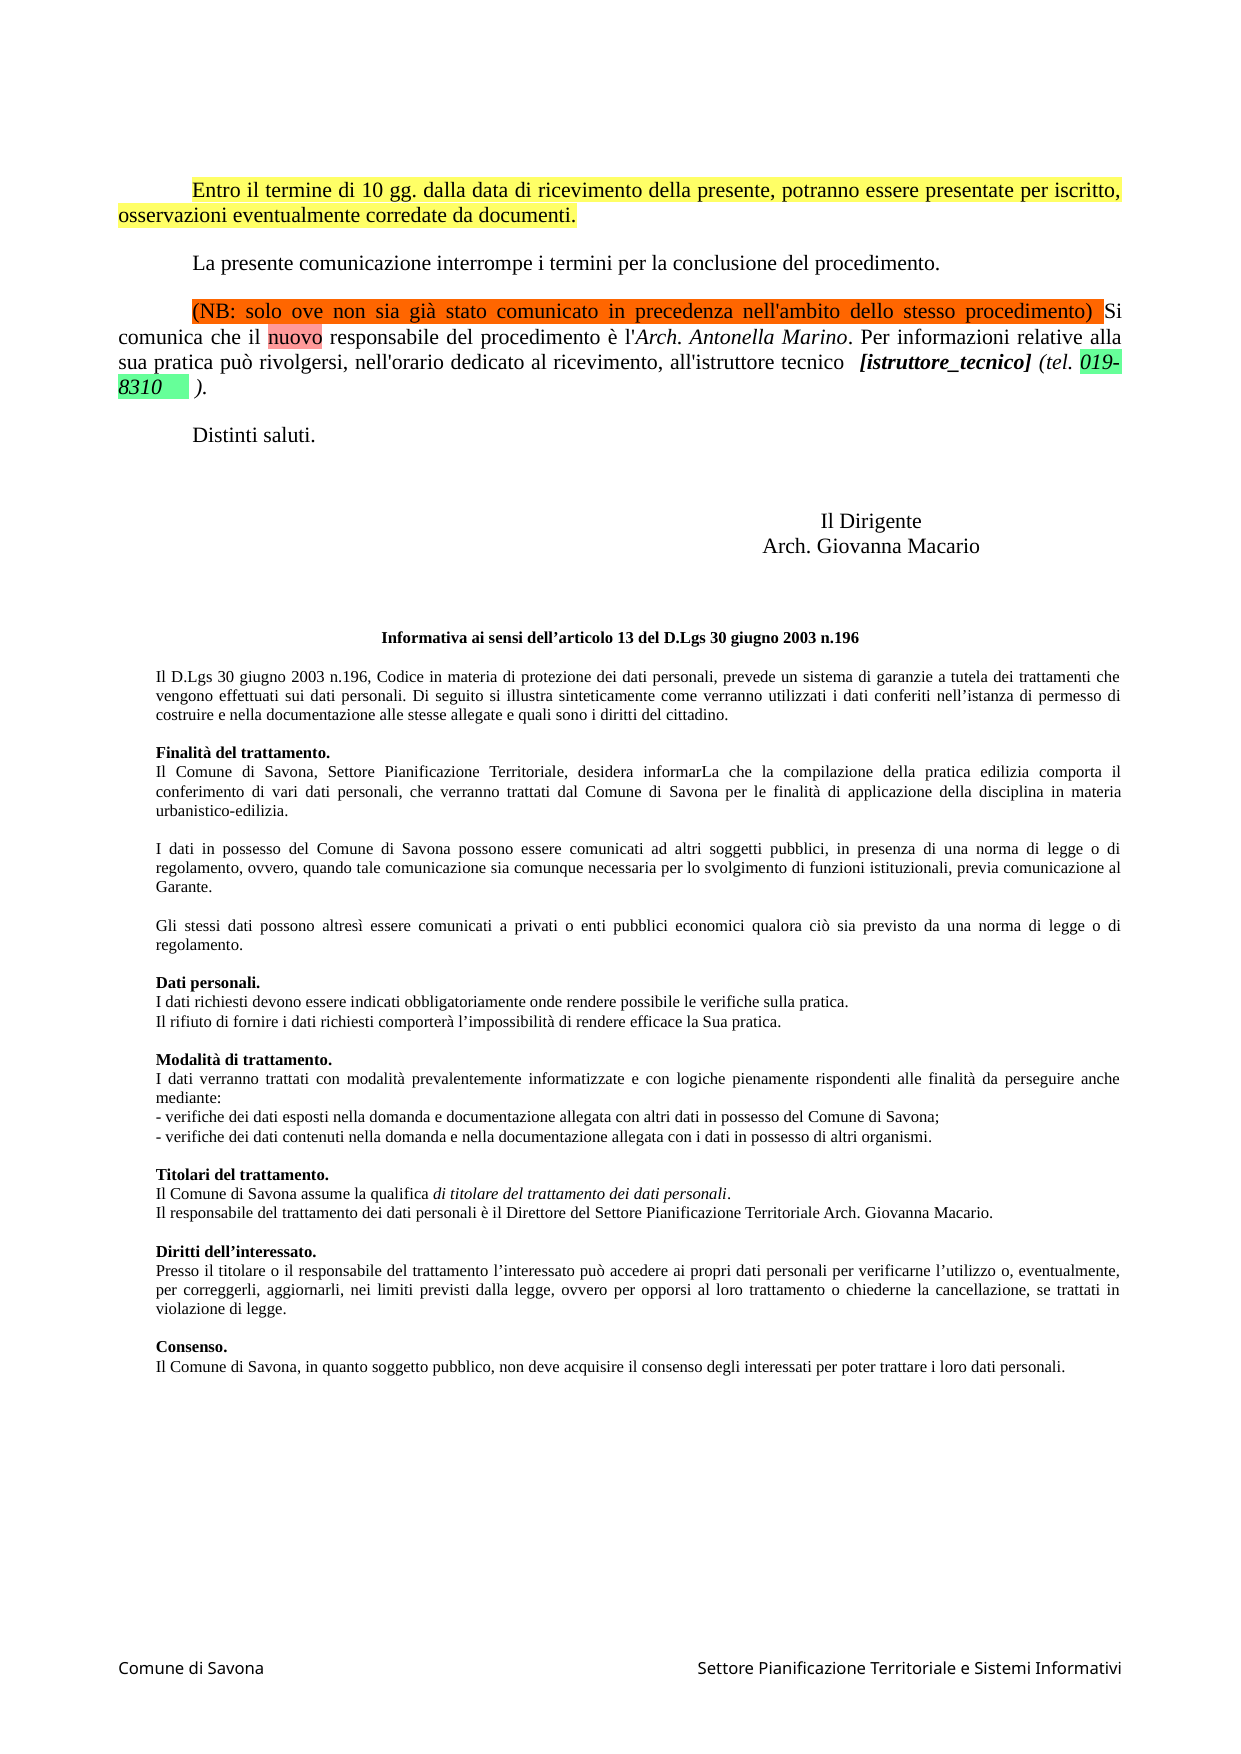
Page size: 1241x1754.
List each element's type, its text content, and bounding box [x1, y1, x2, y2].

text Il Comune di Savona, in quanto soggetto pubblico, non deve acquisire il consenso degli interessati per poter trattare i loro dati personali. [156, 1356, 1122, 1376]
subtitle Informativa ai sensi dell’articolo 13 del D.Lgs 30 giugno 2003 n.196 [118, 628, 1122, 647]
text I dati verranno trattati con modalità prevalentemente informatizzate e con logiche pienamente rispondenti alle finalità da perseguire anche mediante: [156, 1069, 1122, 1107]
text Il Comune di Savona, Settore Pianificazione Territoriale, desidera informarLa che la compilazione della pratica edilizia comporta il conferimento di vari dati personali, che verranno trattati dal Comune di Savona per le finalità di applicazione della disciplina in materia urbanistico-edilizia. [156, 762, 1122, 820]
text Il D.Lgs 30 giugno 2003 n.196, Codice in materia di protezione dei dati personali, prevede un sistema di garanzie a tutela dei trattamenti che vengono effettuati sui dati personali. Di seguito si illustra sinteticamente come verranno utilizzati i dati conferiti nell’istanza di permesso di costruire e nella documentazione alle stesse allegate e quali sono i diritti del cittadino. [156, 666, 1122, 724]
text Diritti dell’interessato. [156, 1241, 1122, 1261]
text Consenso. [156, 1337, 1122, 1356]
text Presso il titolare o il responsabile del trattamento l’interessato può accedere ai propri dati personali per verificarne l’utilizzo o, eventualmente, per correggerli, aggiornarli, nei limiti previsti dalla legge, ovvero per opporsi al loro trattamento o chiederne la cancellazione, se trattati in violazione di legge. [156, 1261, 1122, 1318]
text Distinti saluti. [118, 422, 1122, 447]
text Gli stessi dati possono altresì essere comunicati a privati o enti pubblici economici qualora ciò sia previsto da una norma di legge o di regolamento. [156, 916, 1122, 954]
text Titolari del trattamento. [156, 1165, 1122, 1184]
text Il responsabile del trattamento dei dati personali è il Direttore del Settore Pianificazione Territoriale Arch. Giovanna Macario. [156, 1203, 1122, 1222]
text Modalità di trattamento. [156, 1050, 1122, 1069]
text Finalità del trattamento. [118, 743, 1122, 762]
text - verifiche dei dati contenuti nella domanda e nella documentazione allegata con i dati in possesso di altri organismi. [156, 1126, 1122, 1146]
text La presente comunicazione interrompe i termini per la conclusione del procedimento. [118, 250, 1122, 276]
text Dati personali. [156, 973, 1122, 992]
text - verifiche dei dati esposti nella domanda e documentazione allegata con altri dati in possesso del Comune di Savona; [156, 1107, 1122, 1126]
table_header [620, 483, 1122, 508]
text I dati richiesti devono essere indicati obbligatoriamente onde rendere possibile le verifiche sulla pratica. [156, 992, 1122, 1011]
text Il rifiuto di fornire i dati richiesti comporterà l’impossibilità di rendere efficace la Sua pratica. [156, 1011, 1122, 1031]
table_header [118, 483, 620, 508]
text (NB: solo ove non sia già stato comunicato in precedenza nell'ambito dello stesso procedimento) Si comunica che il nuovo responsabile del procedimento è l'Arch. Antonella Marino. Per informazioni relative alla sua pratica può rivolgersi, nell'orario dedicato al ricevimento, all'istruttore tecnico [istruttore_tecnico] (tel. 019-8310 ). [118, 298, 1122, 399]
table_cell Il Dirigente Arch. Giovanna Macario [620, 508, 1122, 558]
text I dati in possesso del Comune di Savona possono essere comunicati ad altri soggetti pubblici, in presenza di una norma di legge o di regolamento, ovvero, quando tale comunicazione sia comunque necessaria per lo svolgimento di funzioni istituzionali, previa comunicazione al Garante. [156, 839, 1122, 896]
text Il Comune di Savona assume la qualifica di titolare del trattamento dei dati personali. [156, 1184, 1122, 1203]
text Entro il termine di 10 gg. dalla data di ricevimento della presente, potranno essere presentate per iscritto, osservazioni eventualmente corredate da documenti. [118, 177, 1122, 228]
table_cell [118, 508, 620, 558]
